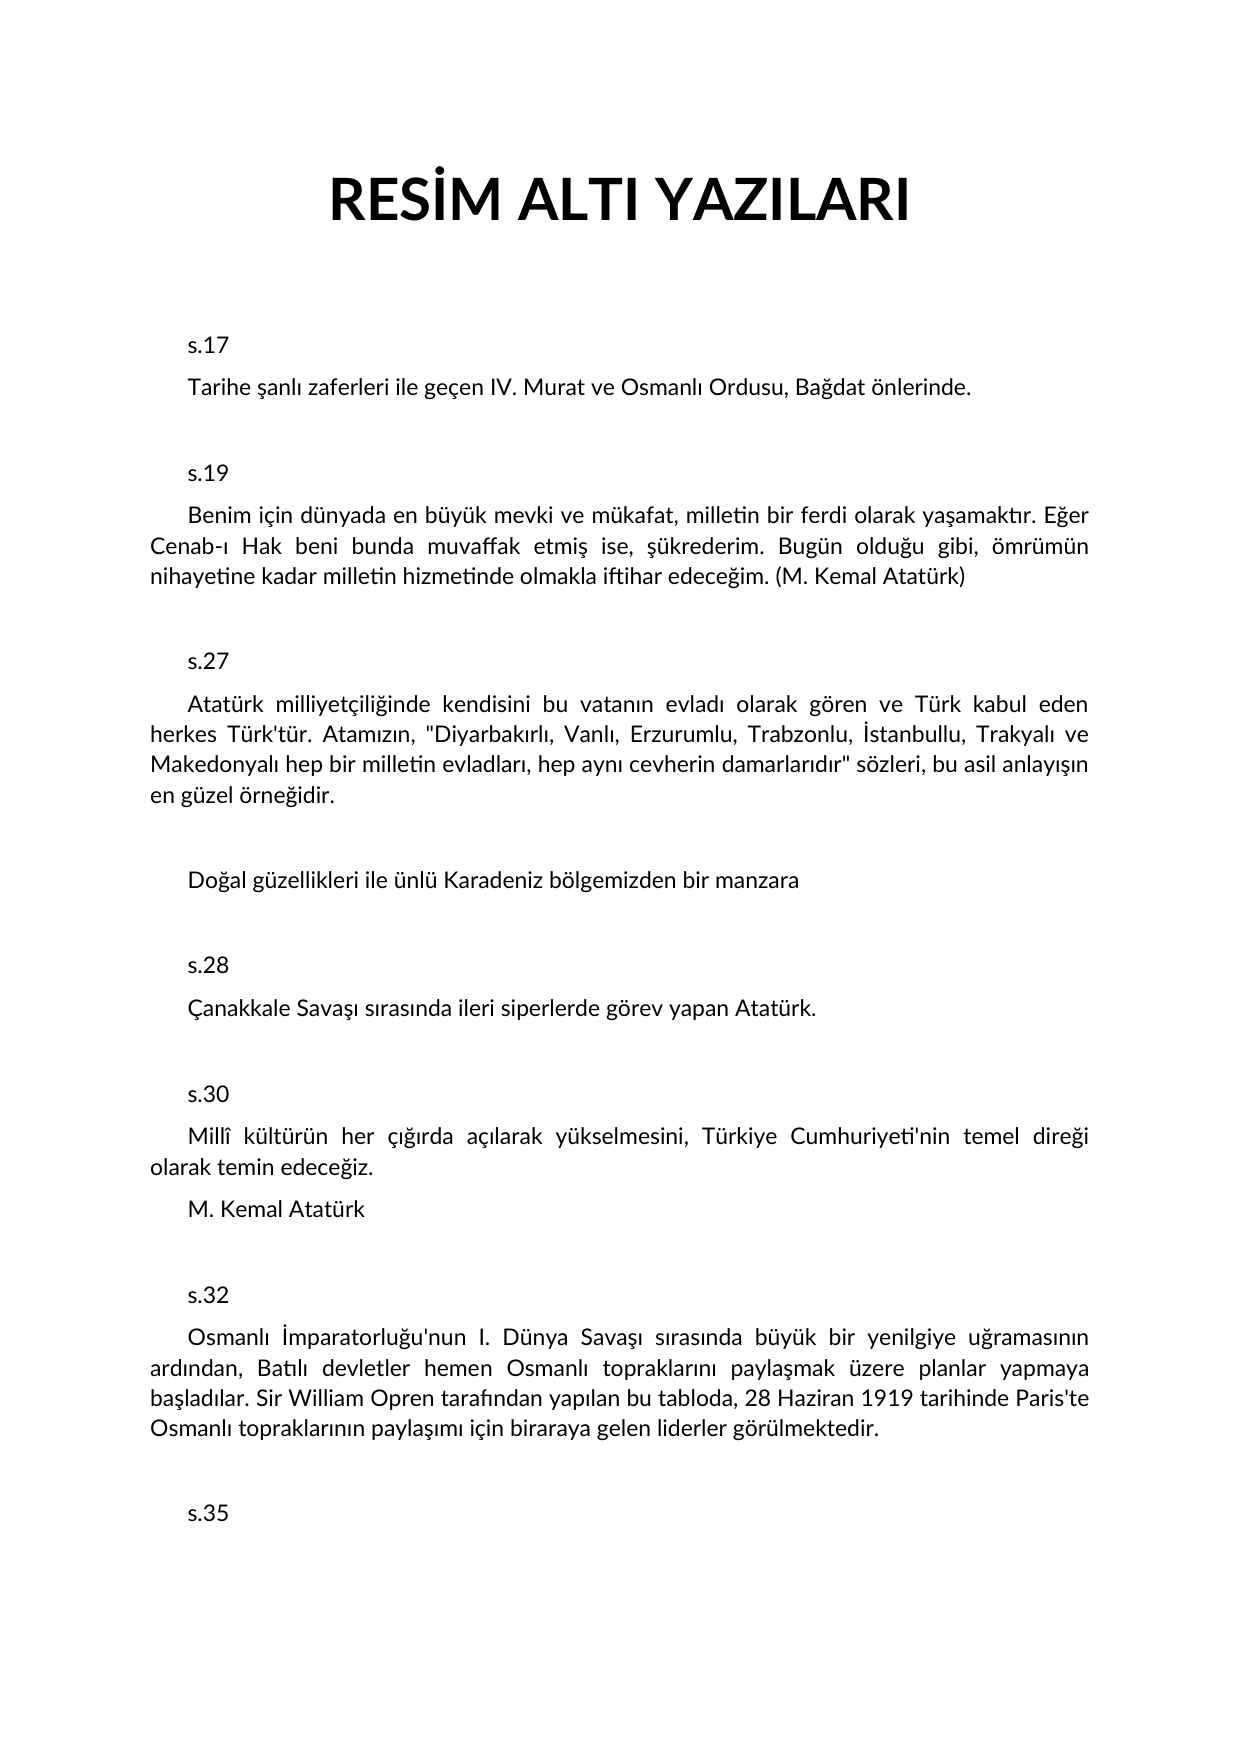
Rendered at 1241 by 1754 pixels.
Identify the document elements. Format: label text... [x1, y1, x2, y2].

text s.32 [150, 1280, 1090, 1308]
text s.27 [150, 647, 1090, 674]
subtitle RESİM ALTI YAZILARI [150, 162, 1090, 232]
text s.19 [150, 458, 1090, 486]
text s.35 [150, 1499, 1090, 1527]
text s.17 [150, 330, 1090, 358]
text Atatürk milliyetçiliğinde kendisini bu vatanın evladı olarak gören ve Türk kabul eden herkes Türk'tür. Atamızın, "Diyarbakırlı, Vanlı, Erzurumlu, Trabzonlu, İstanbullu, Trakyalı ve Makedonyalı hep bir milletin evladları, hep aynı cevherin damarlarıdır" sözleri, bu asil anlayışın en güzel örneğidir. [150, 690, 1090, 808]
text Millî kültürün her çığırda açılarak yükselmesini, Türkiye Cumhuriyeti'nin temel direği olarak temin edeceğiz. [150, 1122, 1090, 1180]
text Osmanlı İmparatorluğu'nun I. Dünya Savaşı sırasında büyük bir yenilgiye uğramasının ardından, Batılı devletler hemen Osmanlı topraklarını paylaşmak üzere planlar yapmaya başladılar. Sir William Opren tarafından yapılan bu tabloda, 28 Haziran 1919 tarihinde Paris'te Osmanlı topraklarının paylaşımı için biraraya gelen liderler görülmektedir. [150, 1323, 1090, 1441]
text M. Kemal Atatürk [150, 1195, 1090, 1222]
text Çanakkale Savaşı sırasında ileri siperlerde görev yapan Atatürk. [150, 994, 1090, 1021]
text s.30 [150, 1079, 1090, 1107]
text Doğal güzellikleri ile ünlü Karadeniz bölgemizden bir manzara [150, 866, 1090, 893]
text Benim için dünyada en büyük mevki ve mükafat, milletin bir ferdi olarak yaşamaktır. Eğer Cenab-ı Hak beni bunda muvaffak etmiş ise, şükrederim. Bugün olduğu gibi, ömrümün nihayetine kadar milletin hizmetinde olmakla iftihar edeceğim. (M. Kemal Atatürk) [150, 501, 1090, 589]
text s.28 [150, 951, 1090, 979]
text Tarihe şanlı zaferleri ile geçen IV. Murat ve Osmanlı Ordusu, Bağdat önlerinde. [150, 373, 1090, 401]
